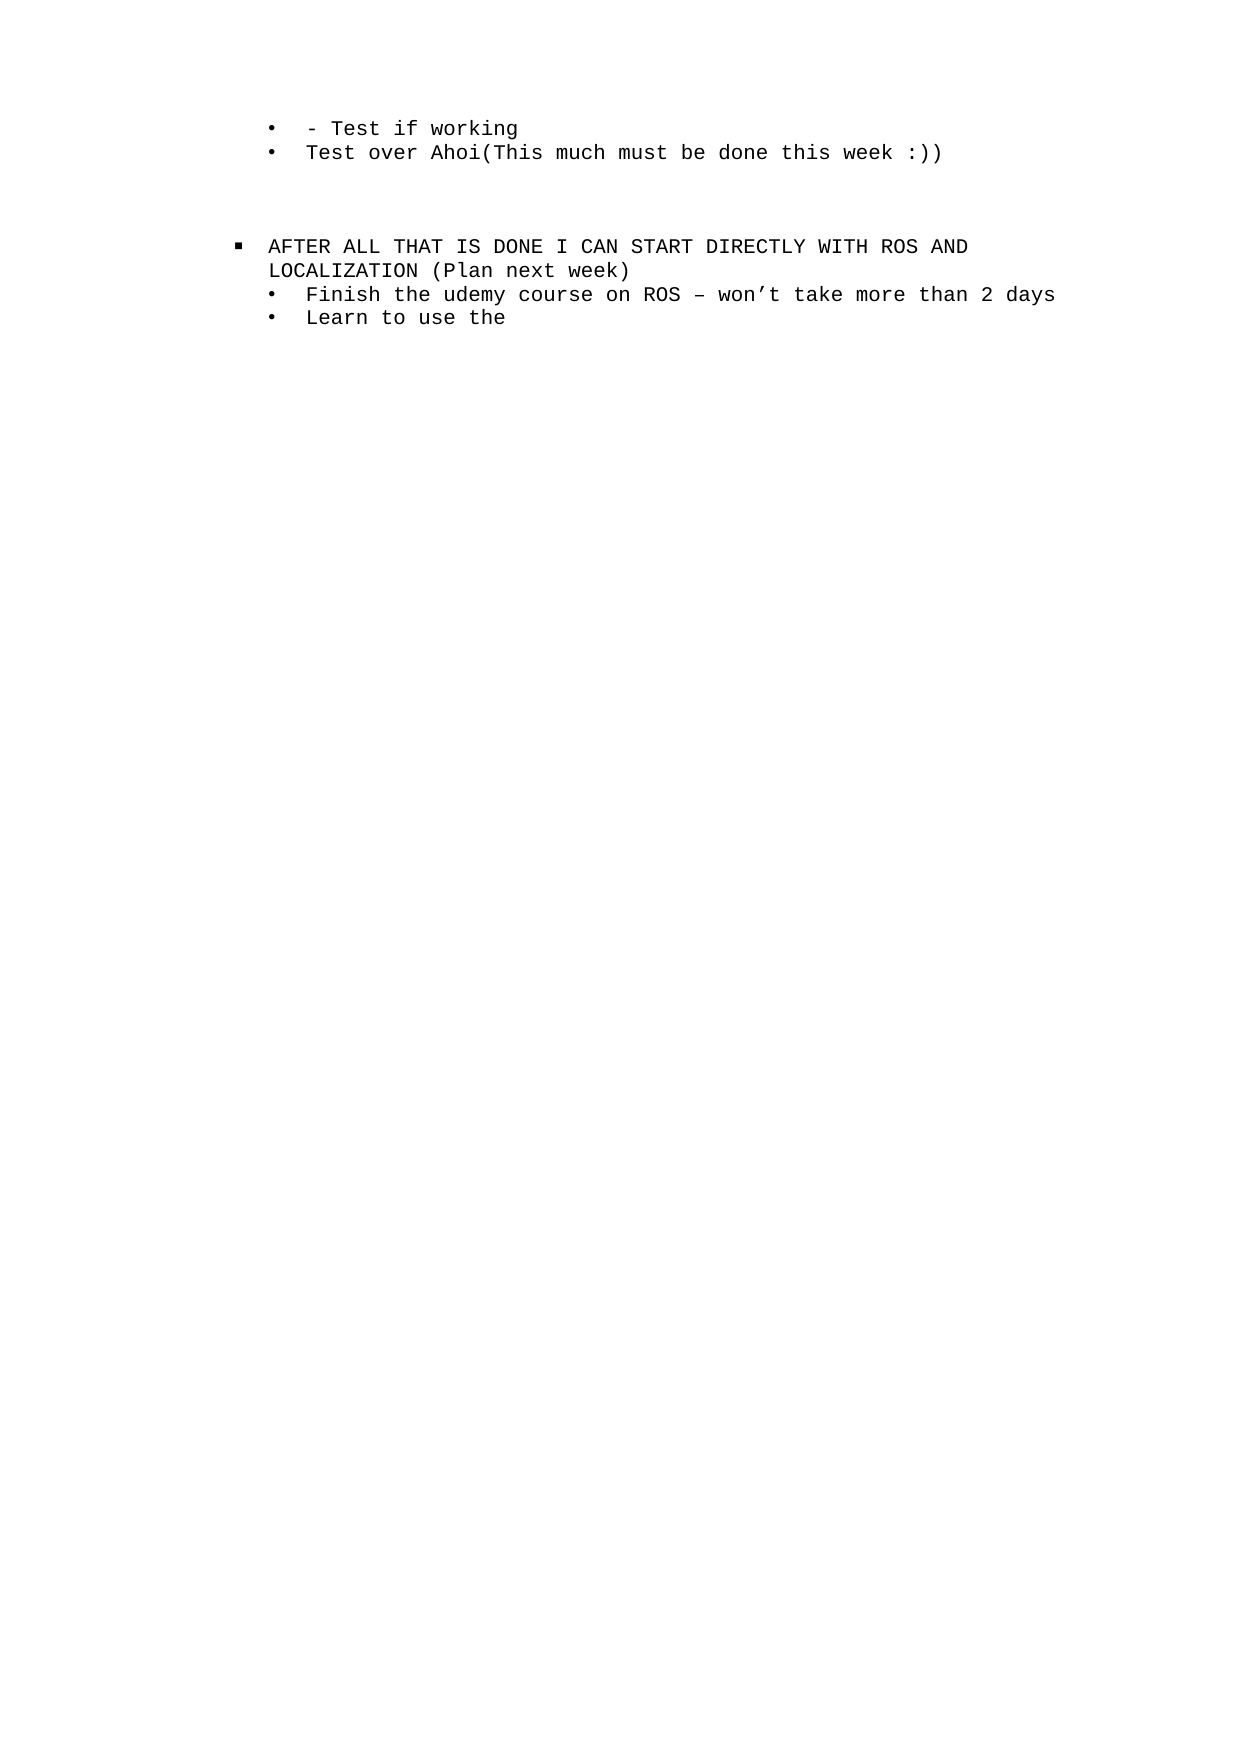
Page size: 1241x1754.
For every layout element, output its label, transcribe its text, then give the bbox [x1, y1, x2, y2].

list AFTER ALL THAT IS DONE I CAN START DIRECTLY WITH ROS AND LOCALIZATION (Plan next week) [231, 236, 1122, 284]
list Finish the udemy course on ROS – won’t take more than 2 days [268, 284, 1122, 307]
list - Test if working [268, 118, 1122, 142]
list Test over Ahoi(This much must be done this week :)) [268, 142, 1122, 165]
list Learn to use the [268, 307, 1122, 331]
